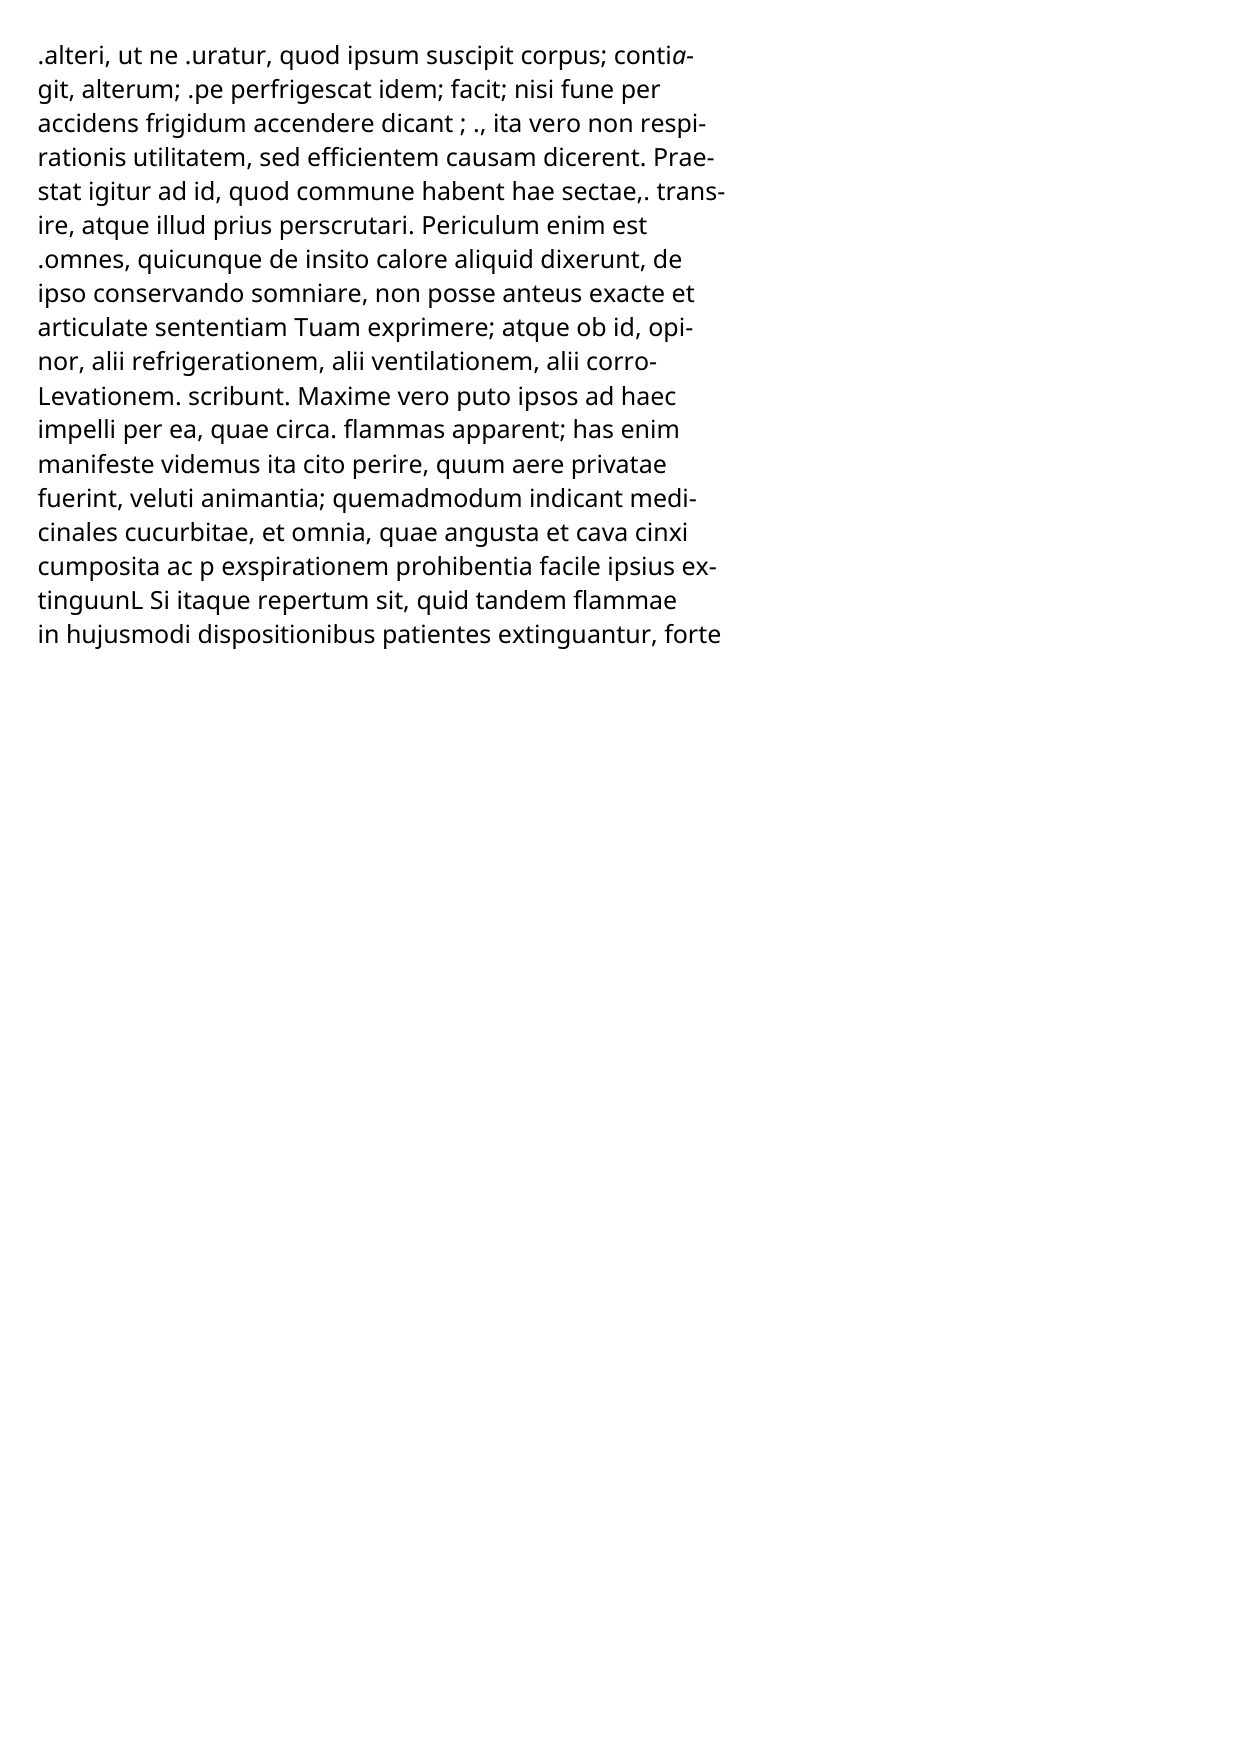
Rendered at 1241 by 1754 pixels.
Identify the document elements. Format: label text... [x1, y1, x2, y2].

text .alteri, ut ne .uratur, quod ipsum suscipit corpus; contia- git, alterum; .pe perfrigescat idem; facit; nisi fune per accidens frigidum accendere dicant ; ., ita vero non respi- rationis utilitatem, sed efficientem causam dicerent. Prae- stat igitur ad id, quod commune habent hae sectae,. trans- ire, atque illud prius perscrutari. Periculum enim est .omnes, quicunque de insito calore aliquid dixerunt, de ipso conservando somniare, non posse anteus exacte et articulate sententiam Tuam exprimere; atque ob id, opi- nor, alii refrigerationem, alii ventilationem, alii corro- Levationem. scribunt. Maxime vero puto ipsos ad haec impelli per ea, quae circa. flammas apparent; has enim manifeste videmus ita cito perire, quum aere privatae fuerint, veluti animantia; quemadmodum indicant medi- cinales cucurbitae, et omnia, quae angusta et cava cinxi cumposita ac p exspirationem prohibentia facile ipsius ex- tinguunL Si itaque repertum sit, quid tandem flammae in hujusmodi dispositionibus patientes extinguantur, forte [37, 37, 1203, 651]
